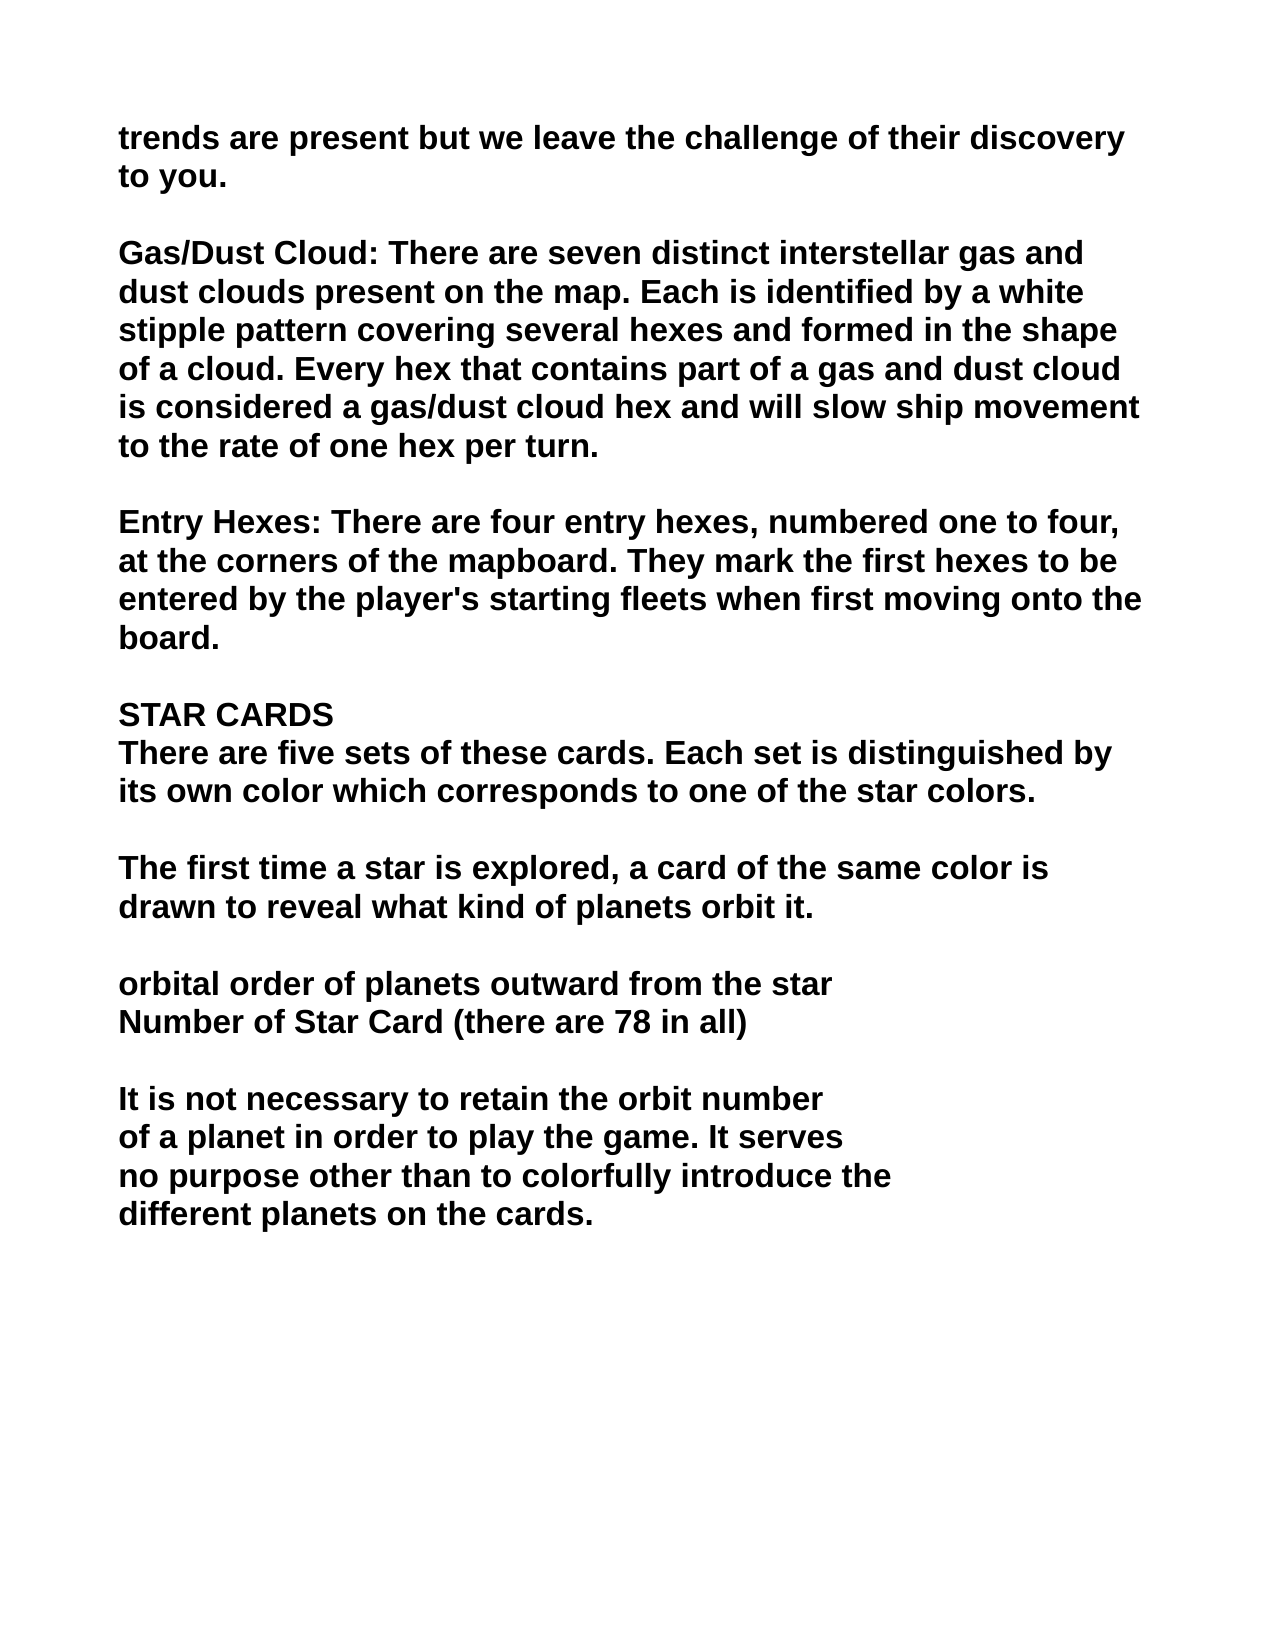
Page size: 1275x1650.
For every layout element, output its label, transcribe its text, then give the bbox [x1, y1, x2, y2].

text Gas/Dust Cloud: There are seven distinct interstellar gas and dust clouds present on the map. Each is identified by a white stipple pattern covering several hexes and formed in the shape of a cloud. Every hex that contains part of a gas and dust cloud is considered a gas/dust cloud hex and will slow ship movement to the rate of one hex per turn. [118, 233, 1157, 464]
text It is not necessary to retain the orbit number [118, 1079, 1157, 1117]
text board. [118, 618, 1157, 656]
text The first time a star is explored, a card of the same color is drawn to reveal what kind of planets orbit it. [118, 848, 1157, 925]
text trends are present but we leave the challenge of their discovery to you. [118, 118, 1157, 195]
text Number of Star Card (there are 78 in all) [118, 1002, 1157, 1041]
text different planets on the cards. [118, 1194, 1157, 1233]
text Entry Hexes: There are four entry hexes, numbered one to four, at the corners of the mapboard. They mark the first hexes to be entered by the player's starting fleets when first moving onto the [118, 502, 1157, 618]
text orbital order of planets outward from the star [118, 964, 1157, 1002]
text no purpose other than to colorfully introduce the [118, 1156, 1157, 1194]
text STAR CARDS [118, 695, 1157, 733]
text of a planet in order to play the game. It serves [118, 1117, 1157, 1156]
text There are five sets of these cards. Each set is distinguished by its own color which corresponds to one of the star colors. [118, 733, 1157, 810]
